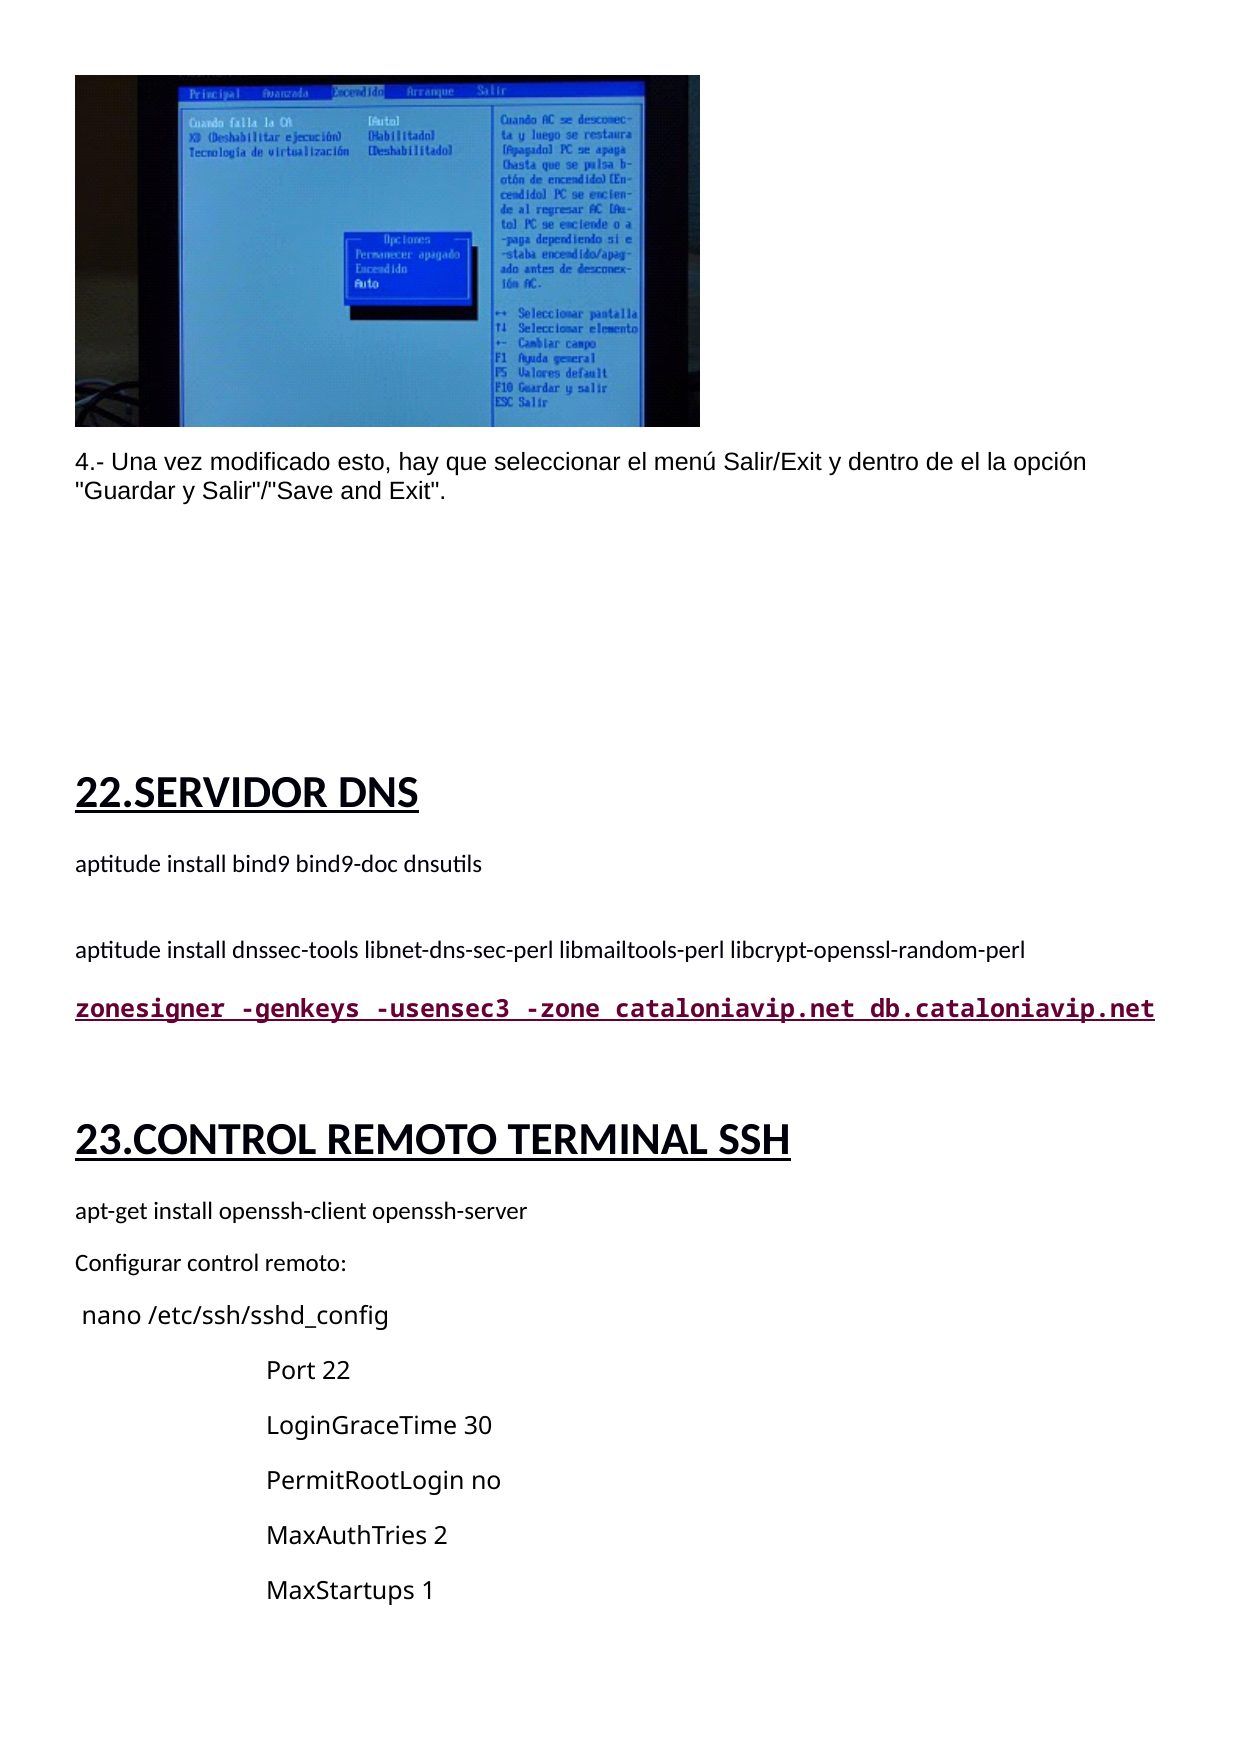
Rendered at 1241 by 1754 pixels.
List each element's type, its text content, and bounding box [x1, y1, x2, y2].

text PermitRootLogin no [75, 1463, 1165, 1497]
text nano /etc/ssh/sshd_config [75, 1298, 1165, 1332]
text zonesigner -genkeys -usensec3 -zone cataloniavip.net db.cataloniavip.net [75, 990, 1165, 1024]
text MaxAuthTries 2 [75, 1518, 1165, 1552]
text 4.- Una vez modificado esto, hay que seleccionar el menú Salir/Exit y dentro de el la opción "Guardar y Salir"/"Save and Exit". [75, 447, 1165, 534]
text apt-get install openssh-client openssh-server [75, 1195, 1165, 1226]
text MaxStartups 1 [75, 1572, 1165, 1607]
text aptitude install bind9 bind9-doc dnsutils [75, 848, 1165, 878]
text Port 22 [75, 1353, 1165, 1387]
text 22.SERVIDOR DNS [75, 763, 1165, 819]
text Configurar control remoto: [75, 1247, 1165, 1277]
text aptitude install dnssec-tools libnet-dns-sec-perl libmailtools-perl libcrypt-openssl-random-perl [75, 934, 1165, 965]
text 23.CONTROL REMOTO TERMINAL SSH [75, 1110, 1165, 1166]
text LoginGraceTime 30 [75, 1408, 1165, 1442]
